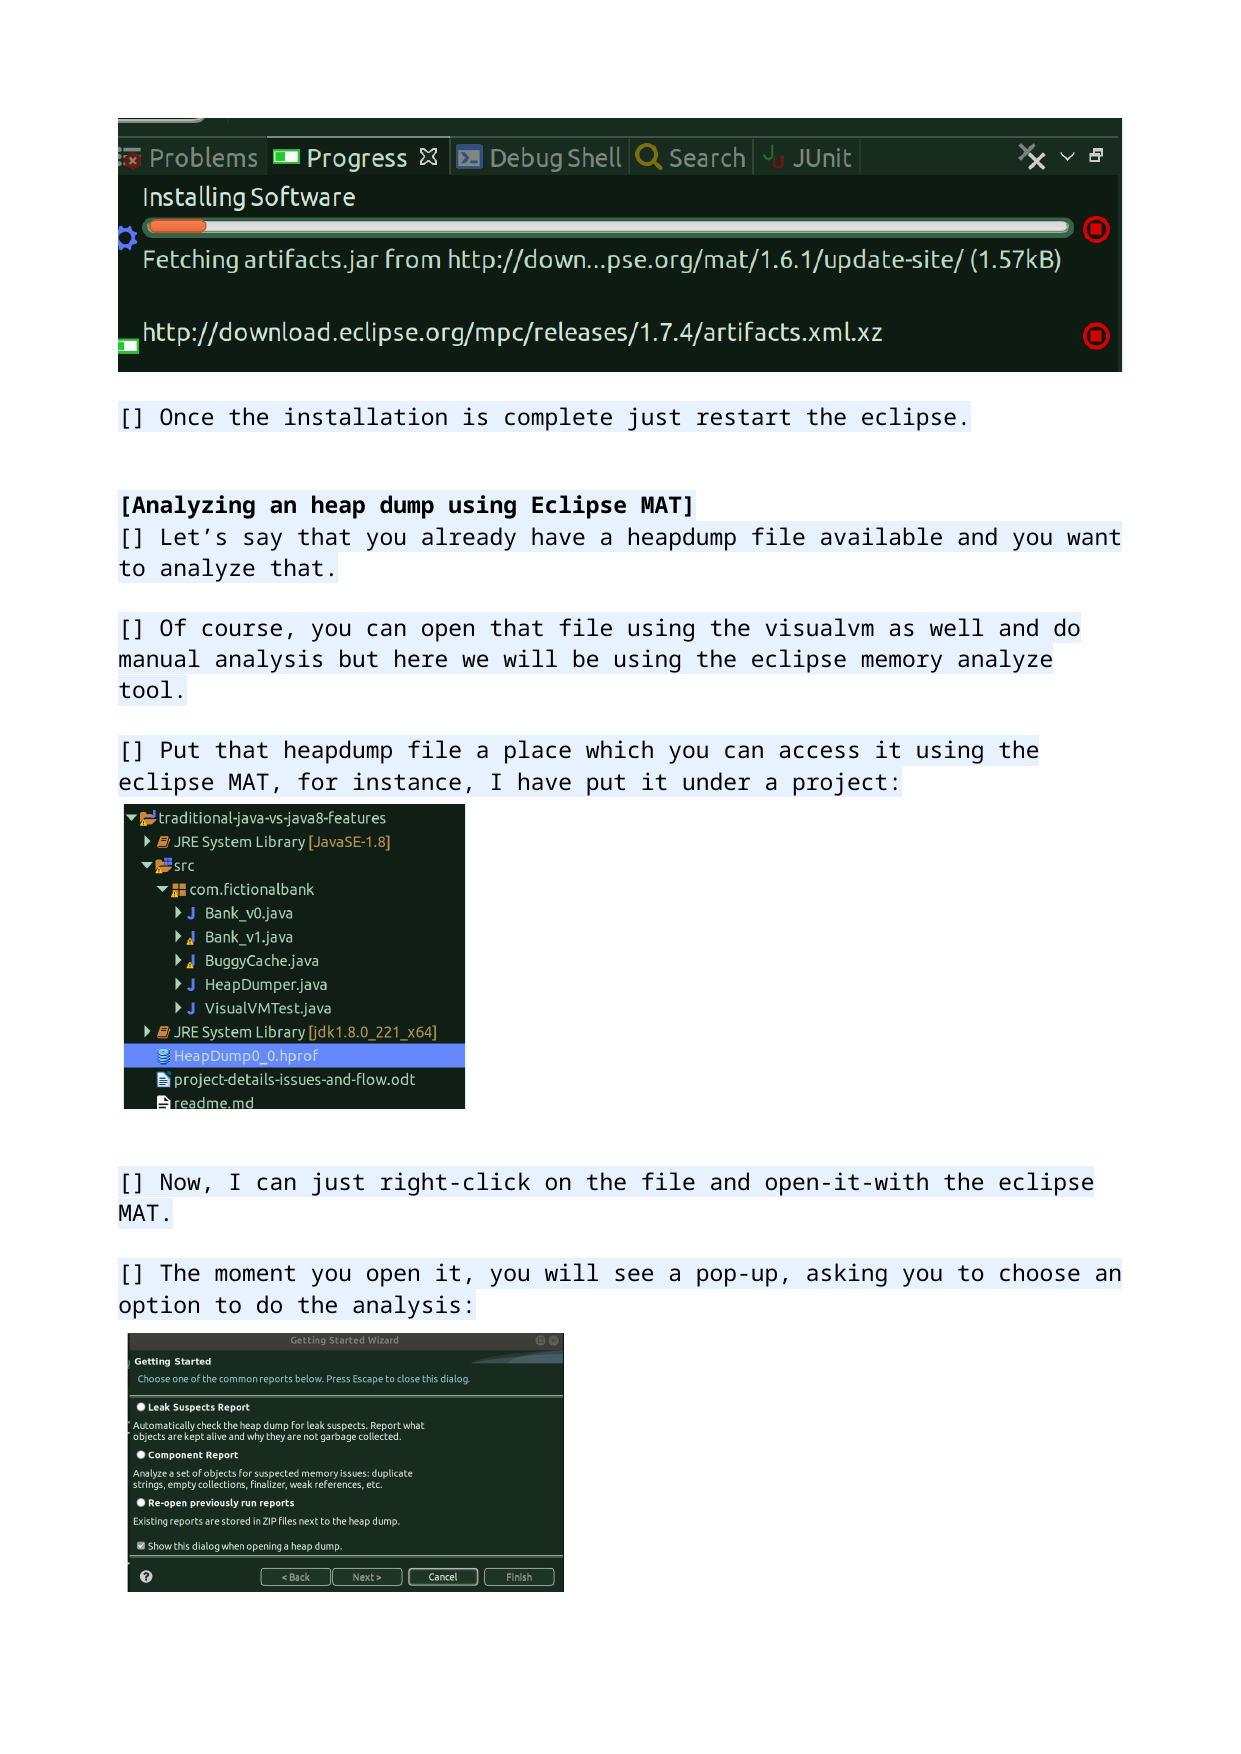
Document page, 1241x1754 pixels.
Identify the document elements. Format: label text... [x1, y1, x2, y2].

text [] Let’s say that you already have a heapdump file available and you want to analyze that. [118, 521, 1122, 583]
text [] The moment you open it, you will see a pop-up, asking you to choose an option to do the analysis: [118, 1257, 1122, 1320]
text [] Of course, you can open that file using the visualvm as well and do manual analysis but here we will be using the eclipse memory analyze tool. [118, 612, 1122, 706]
picture [123, 804, 465, 1109]
text [] Now, I can just right-click on the file and open-it-with the eclipse MAT. [118, 1166, 1122, 1229]
text [Analyzing an heap dump using Eclipse MAT] [118, 489, 1122, 521]
picture [118, 118, 1123, 372]
text [] Put that heapdump file a place which you can access it using the eclipse MAT, for instance, I have put it under a project: [118, 734, 1122, 797]
picture [127, 1333, 564, 1592]
text [] Once the installation is complete just restart the eclipse. [118, 401, 1122, 432]
